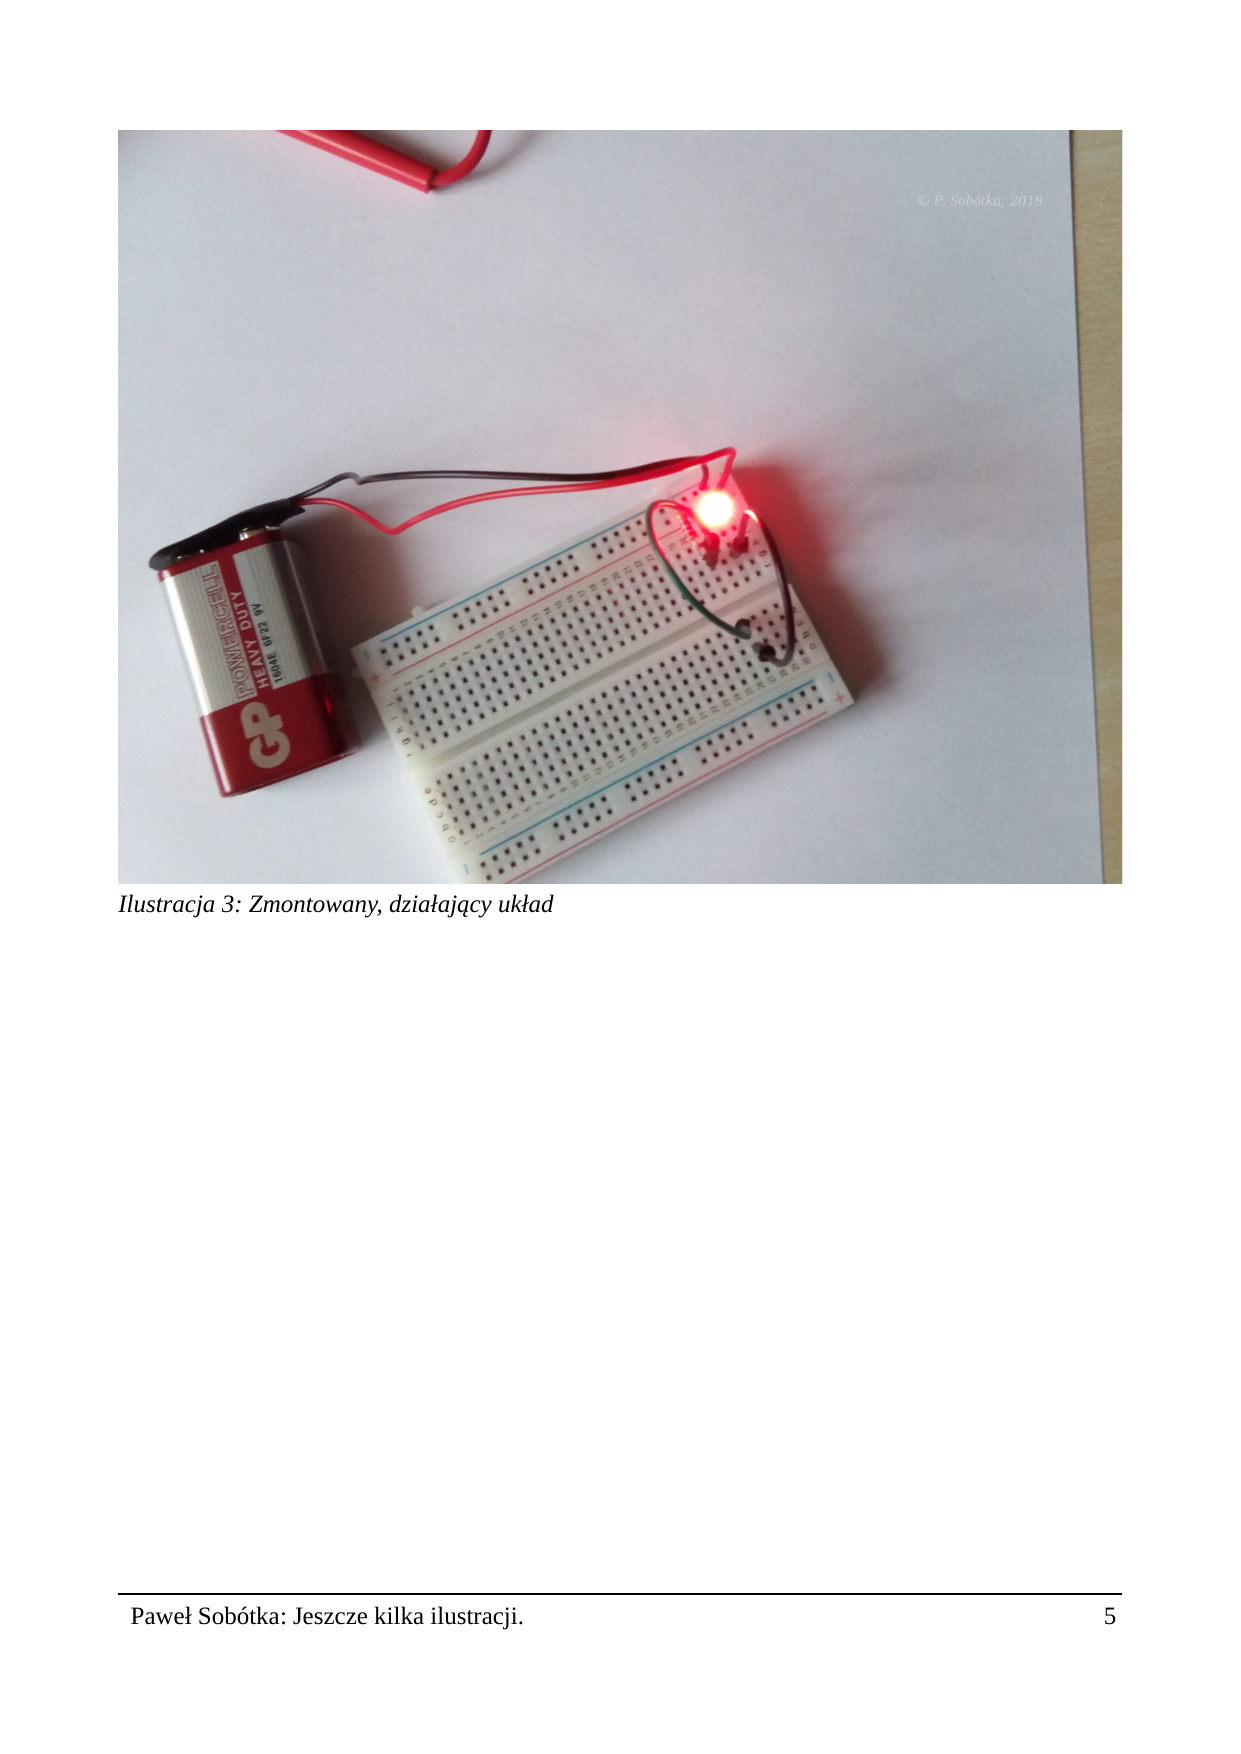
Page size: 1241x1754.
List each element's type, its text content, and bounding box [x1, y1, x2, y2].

picture [118, 130, 1123, 884]
text Ilustracja 3: Zmontowany, działający układ [118, 884, 1122, 918]
